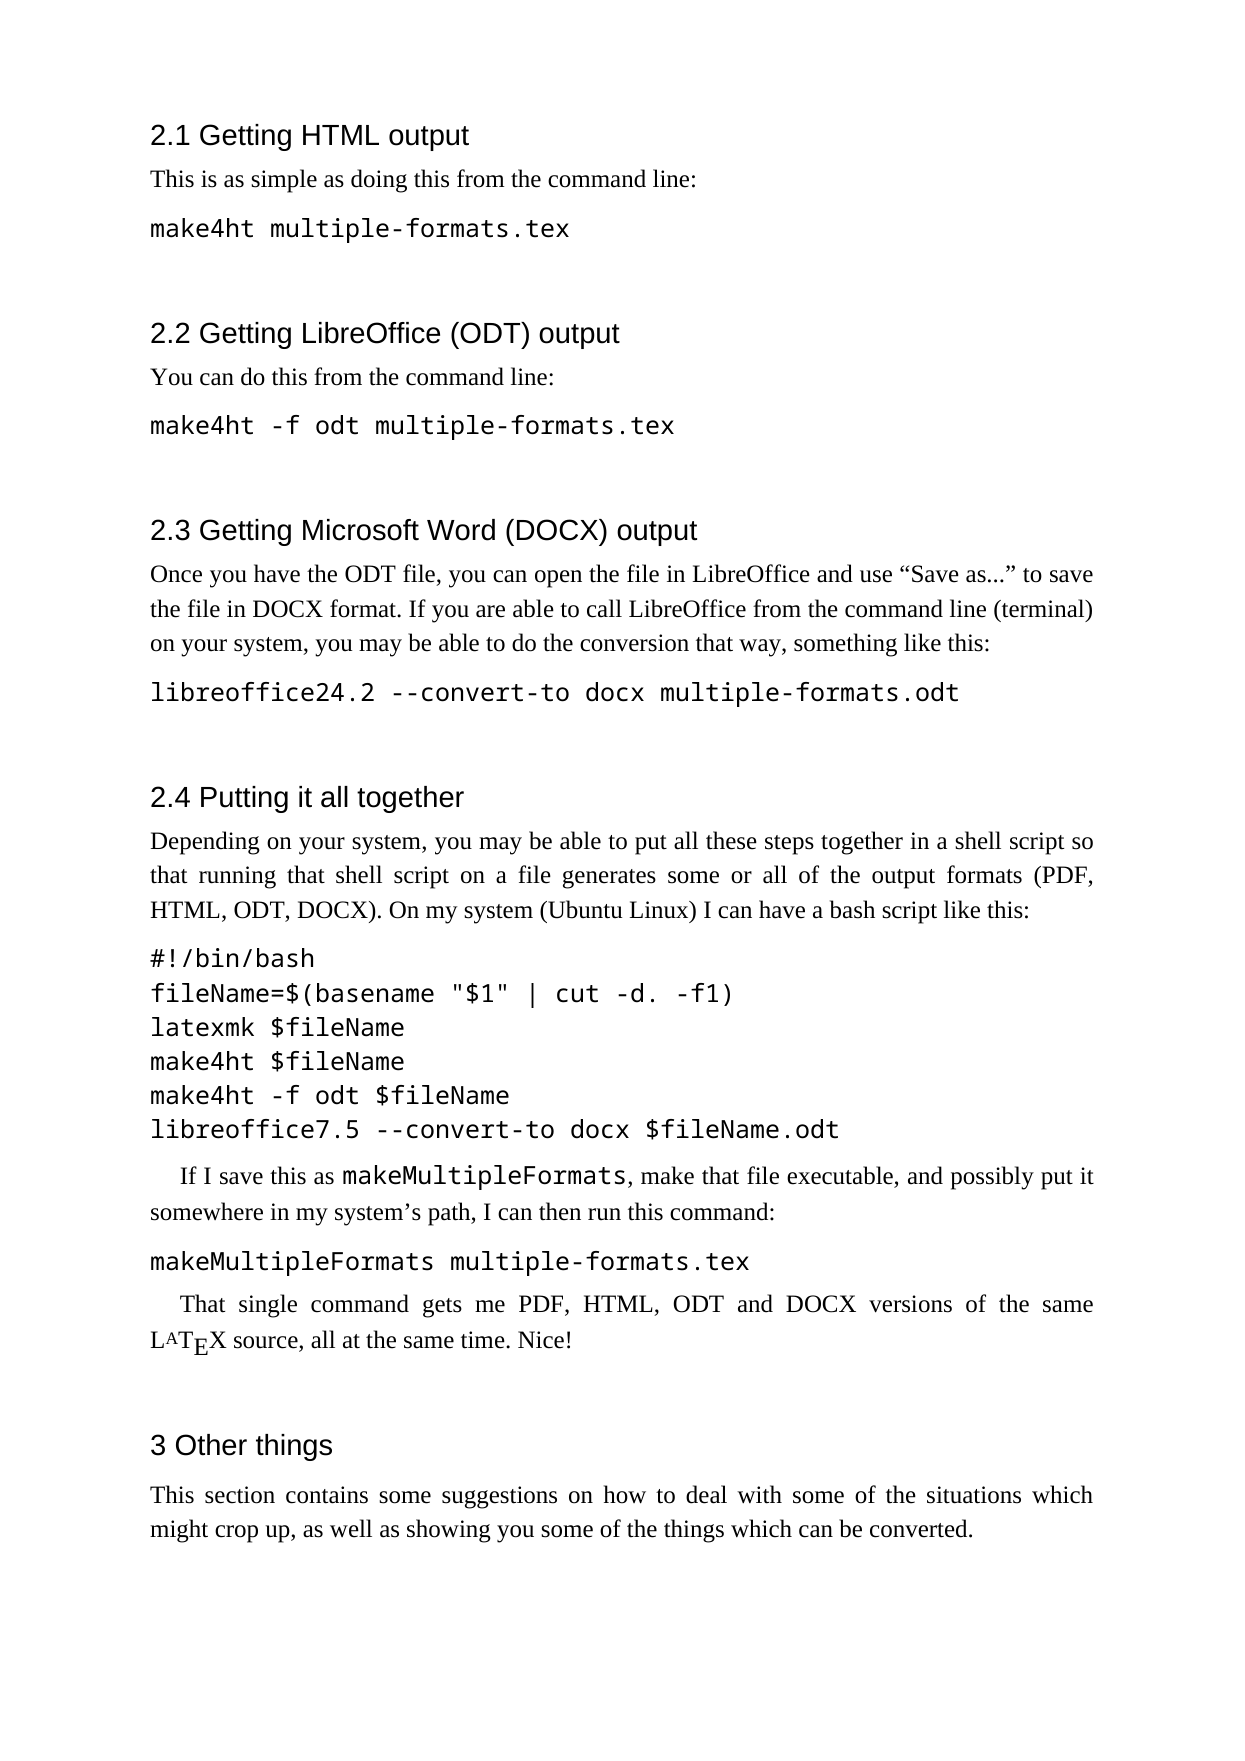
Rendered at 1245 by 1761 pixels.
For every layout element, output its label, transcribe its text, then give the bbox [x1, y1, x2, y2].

text This section contains some suggestions on how to deal with some of the situations which might crop up, as well as showing you some of the things which can be converted. [150, 1480, 1095, 1543]
text #!/bin/bash fileName=$(basename "$1" | cut -d. -f1) latexmk $fileName make4ht $fileName make4ht -f odt $fileName libreoffice7.5 --convert-to docx $fileName.odt [150, 941, 1095, 1146]
text makeMultipleFormats multiple-formats.tex [150, 1243, 1095, 1277]
subtitle 2.3 Getting Microsoft Word (DOCX) output [150, 513, 1095, 547]
text make4ht -f odt multiple-formats.tex [150, 408, 1095, 442]
text That single command gets me PDF, HTML, ODT and DOCX versions of the same LATEX source, all at the same time. Nice! [150, 1289, 1095, 1361]
subtitle 2.4 Putting it all together [150, 780, 1095, 813]
subtitle 2.2 Getting LibreOffice (ODT) output [150, 316, 1095, 349]
text You can do this from the command line: [150, 362, 1095, 391]
text Once you have the ODT file, you can open the file in LibreOffice and use “Save as...” to save the file in DOCX format. If you are able to call LibreOffice from the command line (terminal) on your system, you may be able to do the conversion that way, something like this: [150, 559, 1095, 657]
text If I save this as makeMultipleFormats, make that file executable, and possibly put it somewhere in my system’s path, I can then run this command: [150, 1157, 1095, 1226]
text This is as simple as doing this from the command line: [150, 164, 1095, 193]
subtitle 3 Other things [150, 1428, 1095, 1461]
text libreoffice24.2 --convert-to docx multiple-formats.odt [150, 674, 1095, 709]
subtitle 2.1 Getting HTML output [150, 118, 1095, 152]
text make4ht multiple-formats.tex [150, 210, 1095, 244]
text Depending on your system, you may be able to put all these steps together in a shell script so that running that shell script on a file generates some or all of the output formats (PDF, HTML, ODT, DOCX). On my system (Ubuntu Linux) I can have a bash script like this: [150, 826, 1095, 924]
